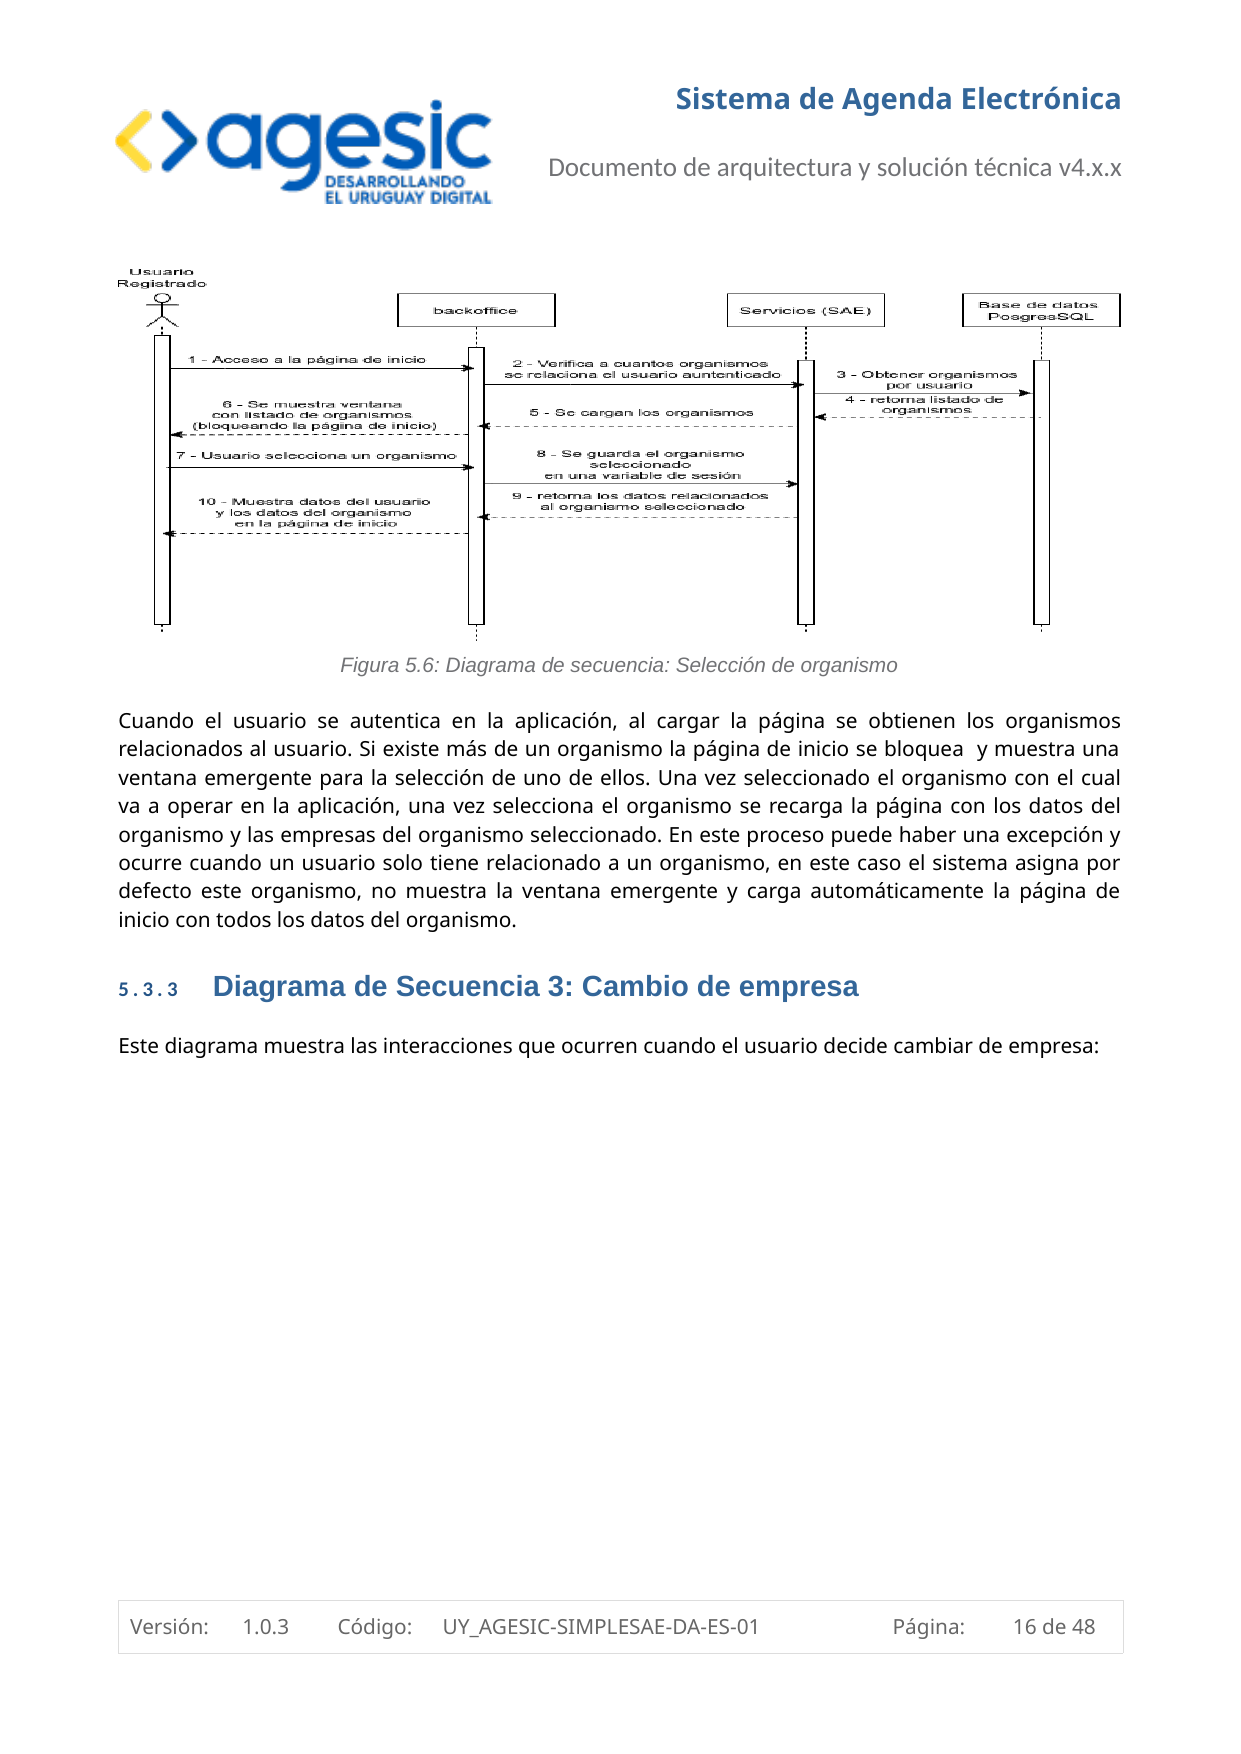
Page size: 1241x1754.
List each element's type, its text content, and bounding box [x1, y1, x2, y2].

picture [115, 99, 493, 204]
text Este diagrama muestra las interacciones que ocurren cuando el usuario decide cambiar de empresa: [118, 1032, 1122, 1060]
picture [118, 265, 1123, 641]
text Figura 5.6: Diagrama de secuencia: Selección de organismo [118, 641, 1122, 677]
subtitle Diagrama de Secuencia 3: Cambio de empresa [118, 969, 1122, 1002]
text Cuando el usuario se autentica en la aplicación, al cargar la página se obtienen los organismos relacionados al usuario. Si existe más de un organismo la página de inicio se bloquea y muestra una ventana emergente para la selección de uno de ellos. Una vez seleccionado el organismo con el cual va a operar en la aplicación, una vez selecciona el organismo se recarga la página con los datos del organismo y las empresas del organismo seleccionado. En este proceso puede haber una excepción y ocurre cuando un usuario solo tiene relacionado a un organismo, en este caso el sistema asigna por defecto este organismo, no muestra la ventana emergente y carga automáticamente la página de inicio con todos los datos del organismo. [118, 677, 1122, 933]
